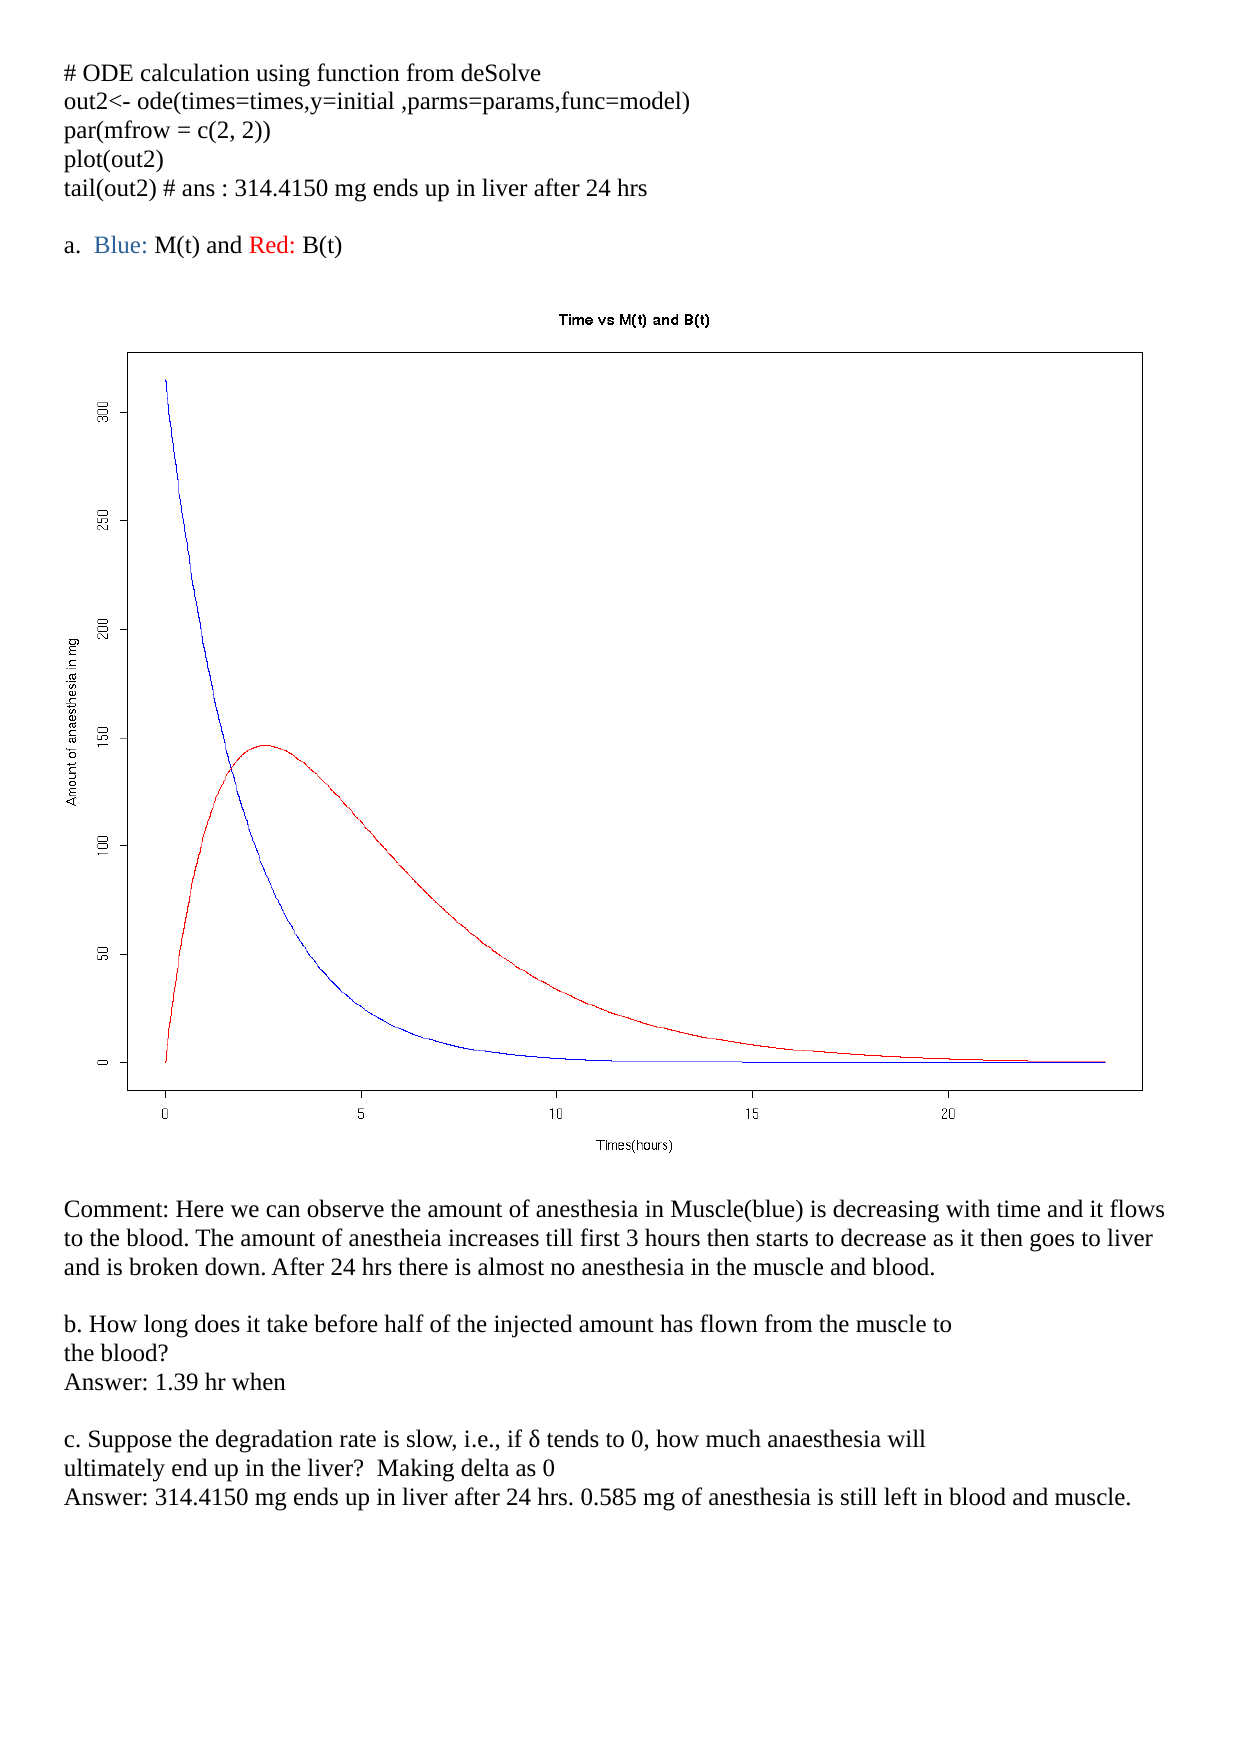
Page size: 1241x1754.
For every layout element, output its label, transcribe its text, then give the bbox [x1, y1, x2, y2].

text Answer: 1.39 hr when [64, 1367, 1174, 1396]
text a. Blue: M(t) and Red: B(t) [64, 230, 1174, 259]
text c. Suppose the degradation rate is slow, i.e., if δ tends to 0, how much anaesthesia will [64, 1424, 1174, 1453]
picture [63, 287, 1175, 1166]
text the blood? [64, 1338, 1174, 1367]
text plot(out2) [64, 144, 1174, 173]
text # ODE calculation using function from deSolve [64, 58, 1174, 86]
text Answer: 314.4150 mg ends up in liver after 24 hrs. 0.585 mg of anesthesia is still left in blood and muscle. [64, 1482, 1174, 1511]
text out2<- ode(times=times,y=initial ,parms=params,func=model) [64, 86, 1174, 115]
text par(mfrow = c(2, 2)) [64, 115, 1174, 144]
text b. How long does it take before half of the injected amount has flown from the muscle to [64, 1309, 1174, 1338]
text ultimately end up in the liver? Making delta as 0 [64, 1453, 1174, 1482]
text tail(out2) # ans : 314.4150 mg ends up in liver after 24 hrs [64, 173, 1174, 201]
text Comment: Here we can observe the amount of anesthesia in Muscle(blue) is decreasing with time and it flows to the blood. The amount of anestheia increases till first 3 hours then starts to decrease as it then goes to liver and is broken down. After 24 hrs there is almost no anesthesia in the muscle and blood. [64, 1194, 1174, 1281]
